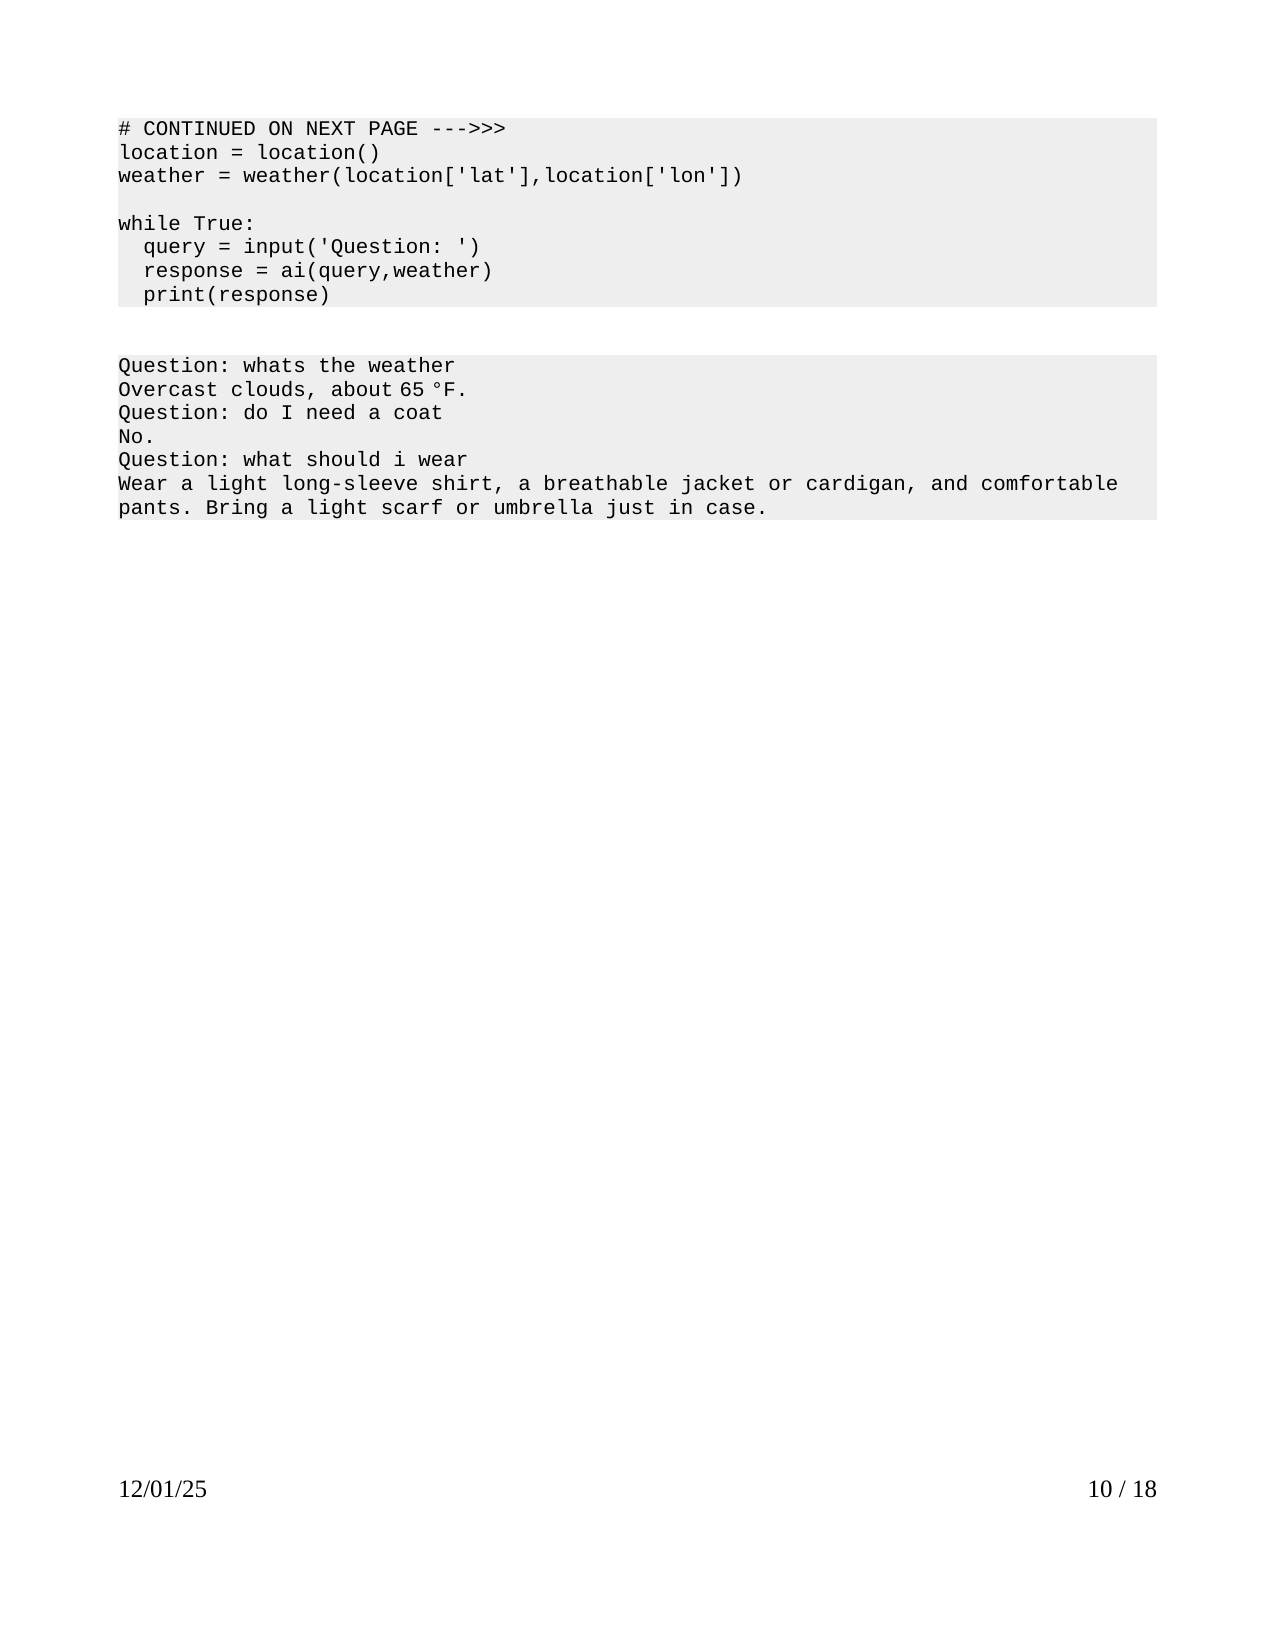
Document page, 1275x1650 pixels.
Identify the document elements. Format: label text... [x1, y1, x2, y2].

text No. [118, 426, 1157, 449]
text Overcast clouds, about 65 °F. [118, 378, 1157, 402]
text Question: do I need a coat [118, 402, 1157, 426]
text Question: whats the weather [118, 355, 1157, 378]
text Question: what should i wear [118, 449, 1157, 473]
text Wear a light long‑sleeve shirt, a breathable jacket or cardigan, and comfortable pants. Bring a light scarf or umbrella just in case. [118, 473, 1157, 520]
text response = ai(query,weather) [118, 260, 1157, 284]
text while True: [118, 213, 1157, 236]
text # CONTINUED ON NEXT PAGE --->>> [118, 118, 1157, 142]
text query = input('Question: ') [118, 236, 1157, 260]
text location = location() [118, 142, 1157, 165]
text print(response) [118, 284, 1157, 307]
text weather = weather(location['lat'],location['lon']) [118, 165, 1157, 189]
